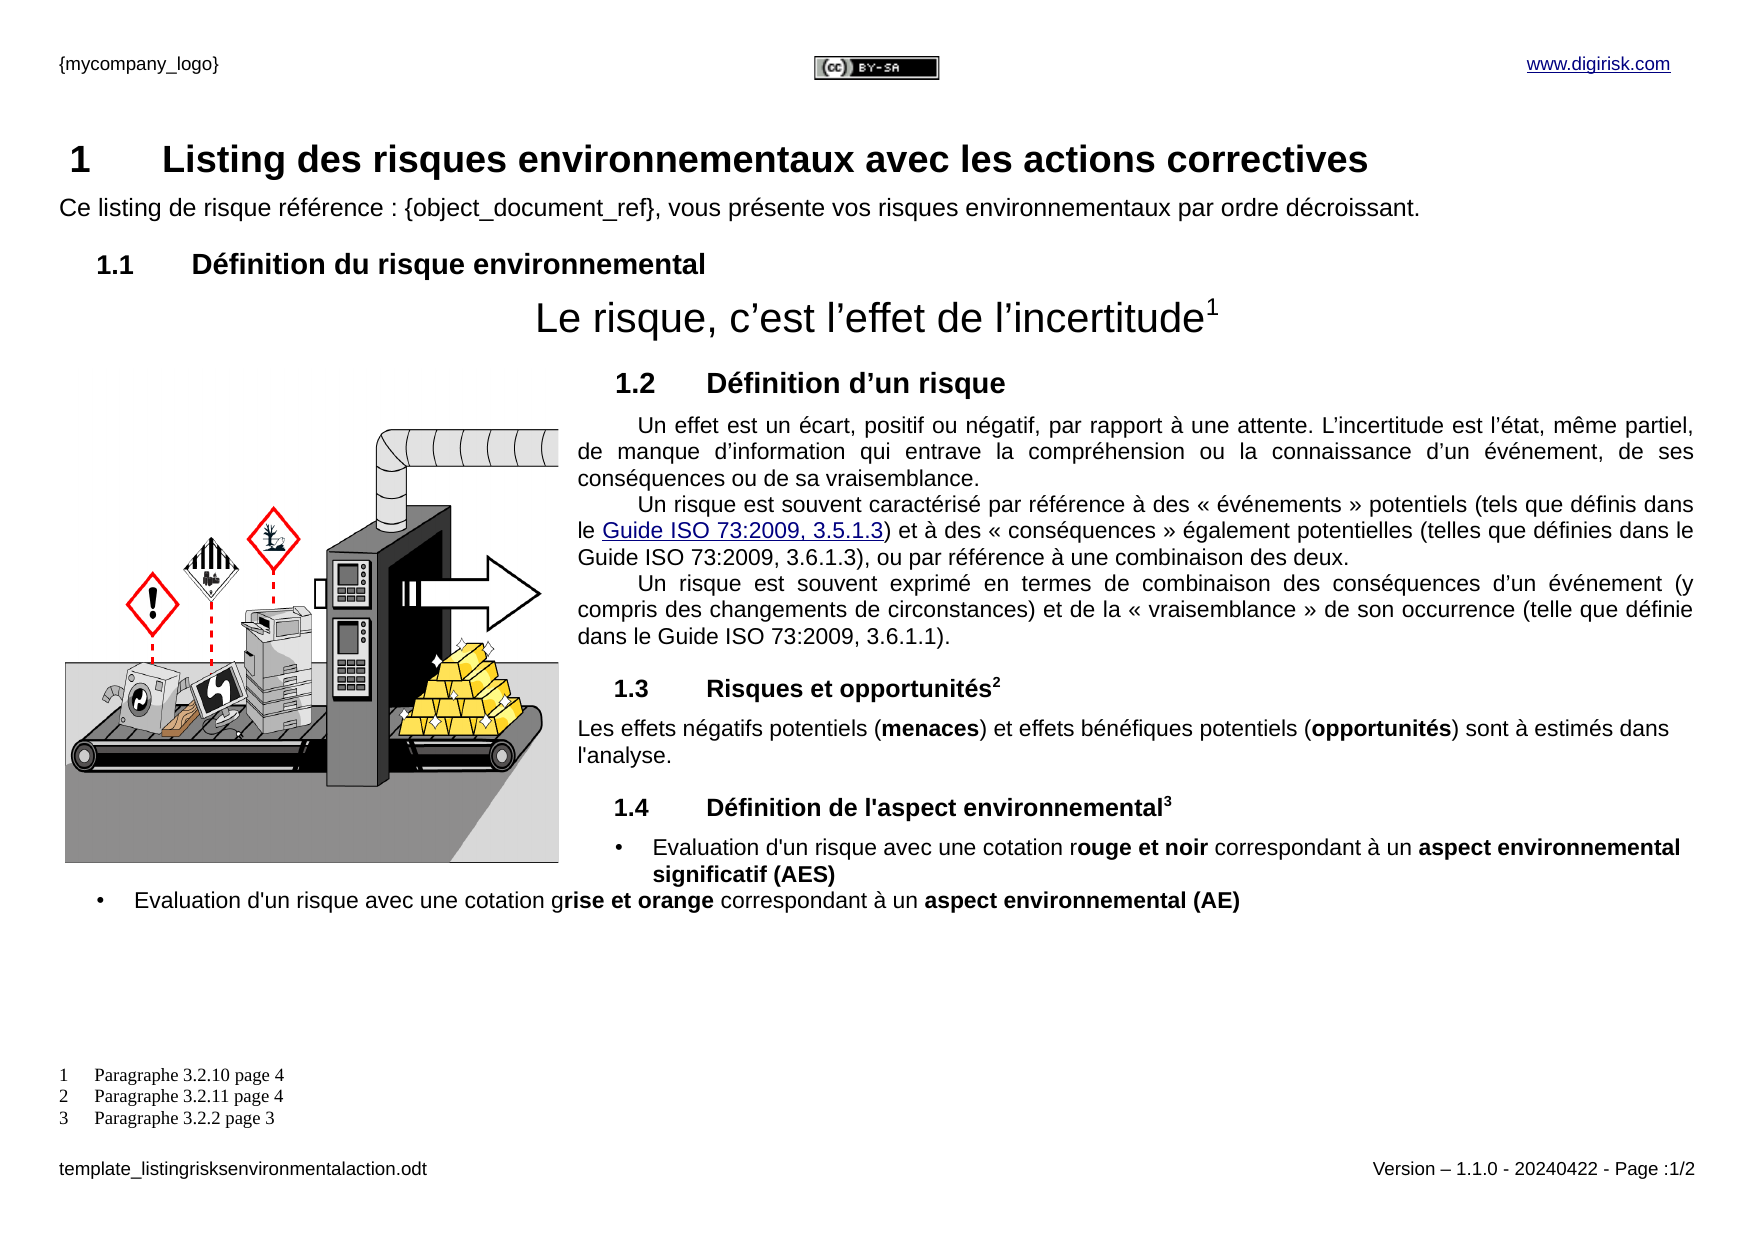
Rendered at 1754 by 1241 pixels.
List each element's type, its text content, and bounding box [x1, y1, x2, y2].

list Evaluation d'un risque avec une cotation rouge et noir correspondant à un aspect environnemental significatif (AES) [96, 834, 1695, 887]
text Paragraphe 3.2.10 page 4 [59, 1063, 1695, 1085]
list Paragraphe 3.2.2 page 3 [59, 1107, 1695, 1128]
text Un effet est un écart, positif ou négatif, par rapport à une attente. L’incertitude est l’état, même partiel, de manque d’information qui entrave la compréhension ou la connaissance d’un événement, de ses conséquences ou de sa vraisemblance. [559, 412, 1695, 491]
text Les effets négatifs potentiels (menaces) et effets bénéfiques potentiels (opportunités) sont à estimés dans l'analyse. [559, 715, 1695, 768]
text Ce listing de risque référence : {object_document_ref}, vous présente vos risques environnementaux par ordre décroissant. [59, 193, 1695, 222]
picture [65, 368, 559, 863]
picture [814, 56, 940, 80]
text Un risque est souvent exprimé en termes de combinaison des conséquences d’un événement (y compris des changements de circonstances) et de la « vraisemblance » de son occurrence (telle que définie dans le Guide ISO 73:2009, 3.6.1.1). [559, 570, 1695, 649]
text Un risque est souvent caractérisé par référence à des « événements » potentiels (tels que définis dans le Guide ISO 73:2009, 3.5.1.3) et à des « conséquences » également potentielles (telles que définies dans le Guide ISO 73:2009, 3.6.1.3), ou par référence à une combinaison des deux. [559, 491, 1695, 570]
text Le risque, c’est l’effet de l’incertitude [59, 293, 1695, 341]
subtitle Listing des risques environnementaux avec les actions correctives [59, 137, 1695, 181]
subtitle Définition du risque environnemental [88, 247, 1695, 281]
list Paragraphe 3.2.11 page 4 [59, 1085, 1695, 1107]
subtitle Définition de l'aspect environnemental [559, 793, 1695, 822]
subtitle Définition d’un risque [88, 366, 1695, 399]
subtitle Risques et opportunités [559, 674, 1695, 703]
list Evaluation d'un risque avec une cotation grise et orange correspondant à un aspect environnemental (AE) [96, 887, 1695, 913]
